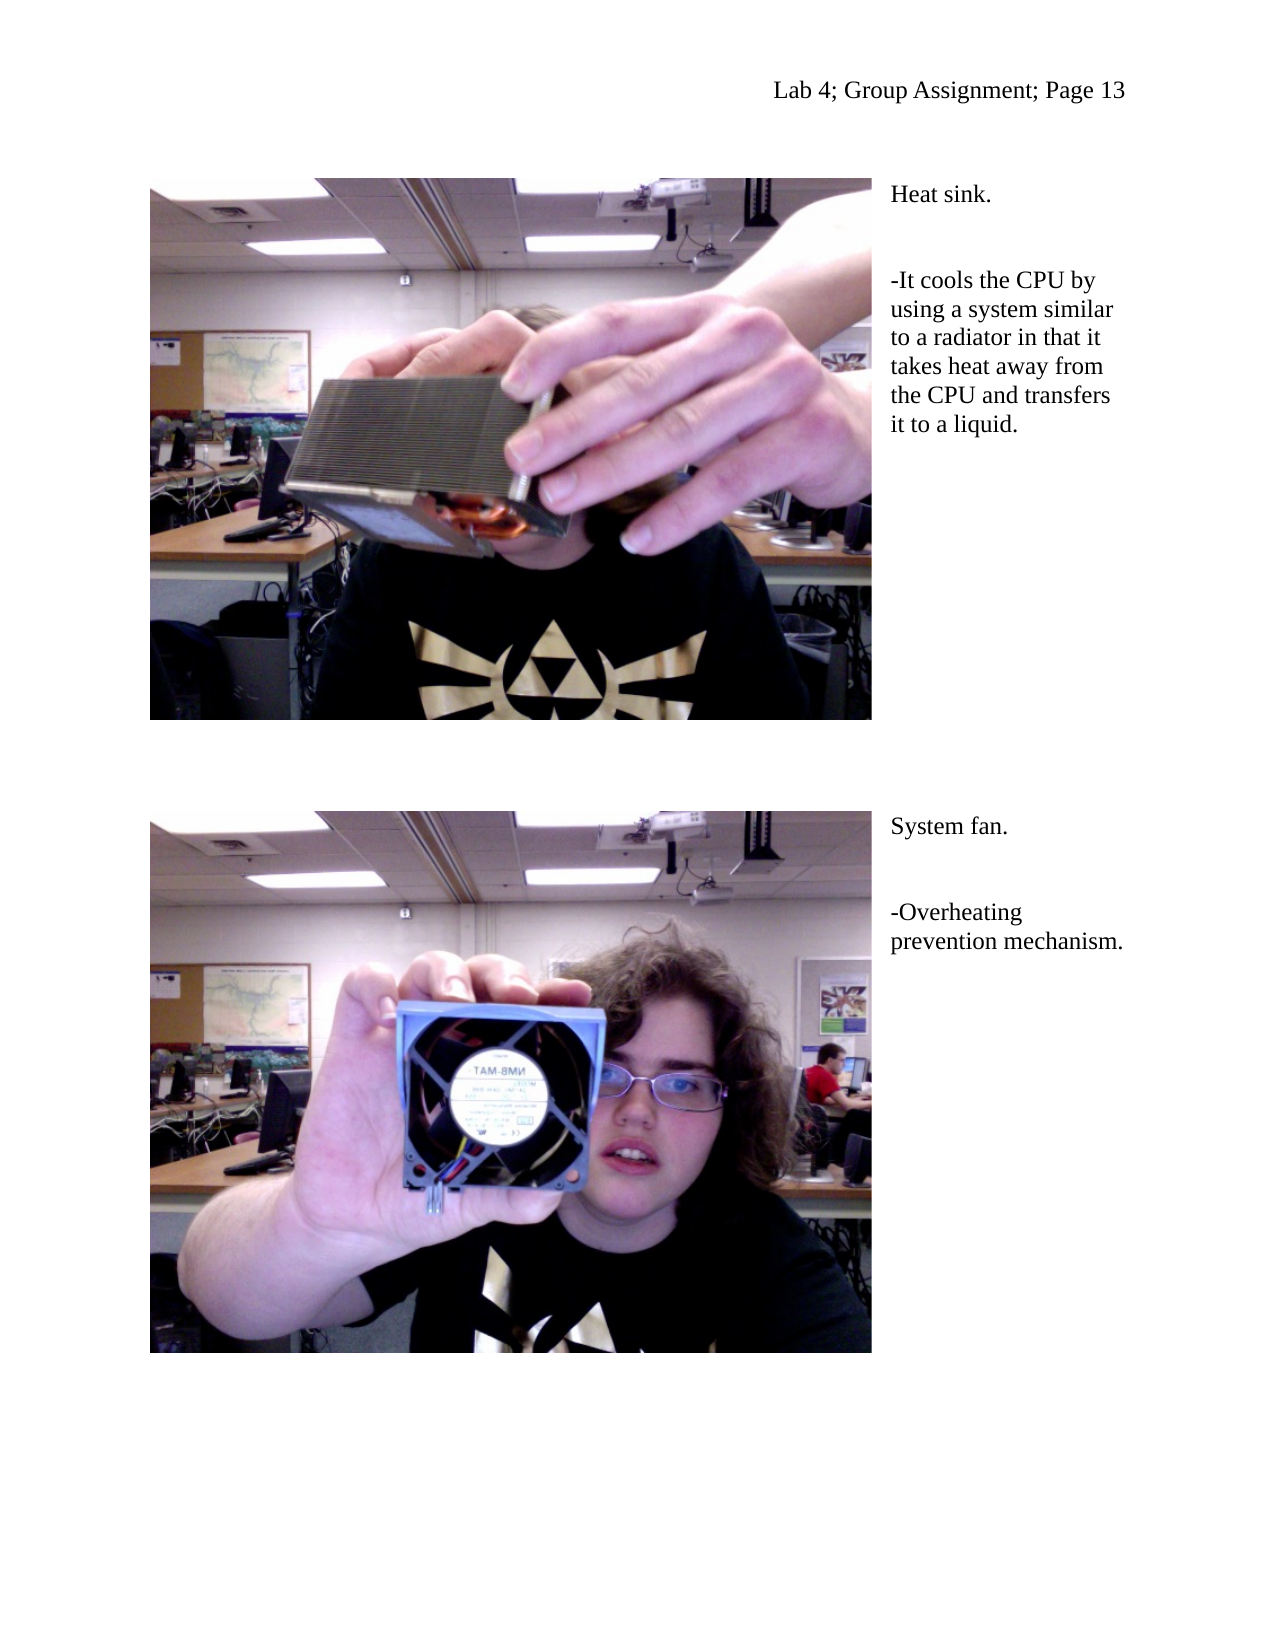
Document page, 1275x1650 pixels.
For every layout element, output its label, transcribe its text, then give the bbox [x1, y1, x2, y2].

picture [150, 811, 872, 1353]
picture [150, 178, 872, 720]
text -Overheating prevention mechanism. [872, 897, 1125, 955]
text Heat sink. [872, 179, 1125, 236]
text System fan. [872, 811, 1125, 869]
text -It cools the CPU by using a system similar to a radiator in that it takes heat away from the CPU and transfers it to a liquid. [872, 265, 1125, 437]
